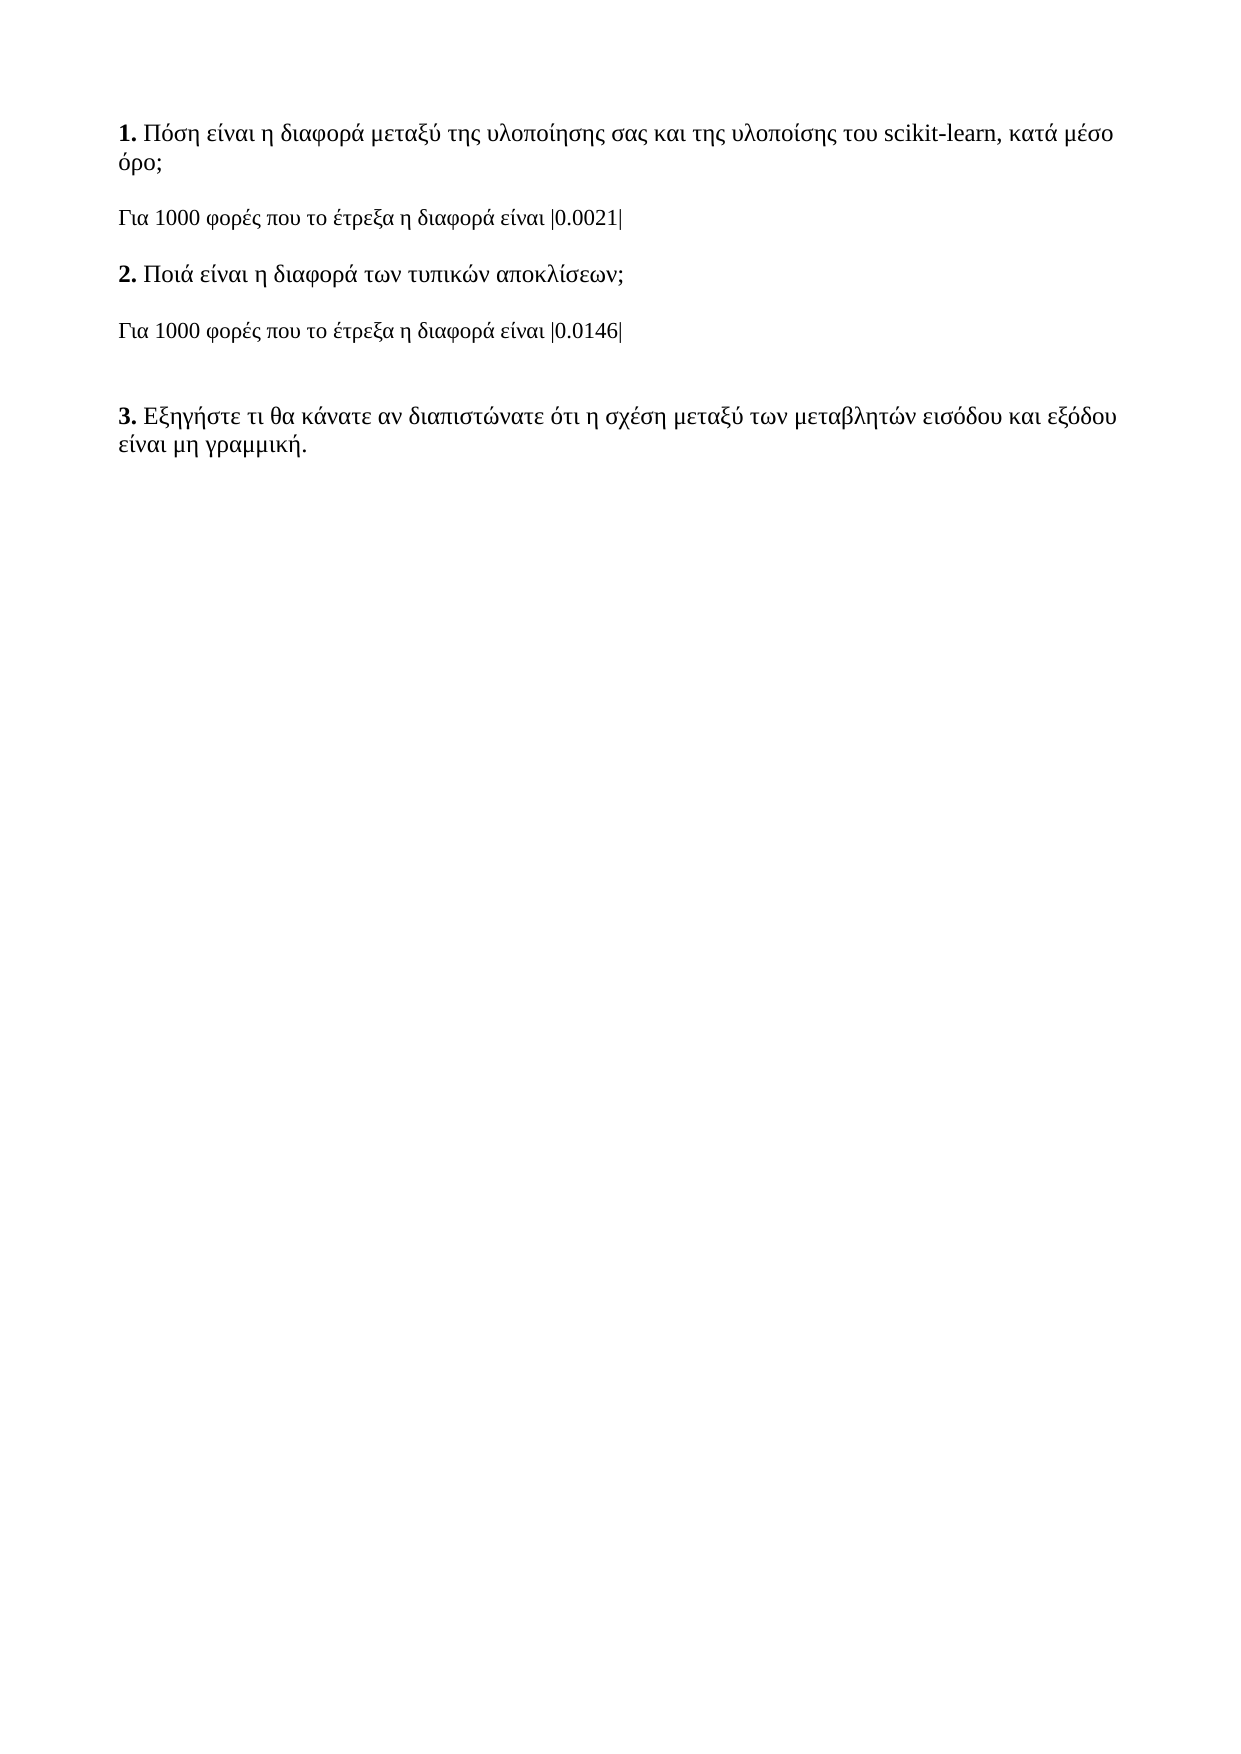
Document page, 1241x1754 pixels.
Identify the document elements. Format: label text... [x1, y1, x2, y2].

text Για 1000 φορές που το έτρεξα η διαφορά είναι |0.0146| [118, 317, 1122, 343]
text 1. Πόση είναι η διαφορά μεταξύ της υλοποίησης σας και της υλοποίσης του scikit-learn, κατά μέσο όρο; [118, 118, 1122, 176]
text 2. Ποιά είναι η διαφορά των τυπικών αποκλίσεων; [118, 259, 1122, 288]
text Για 1000 φορές που το έτρεξα η διαφορά είναι |0.0021| [118, 204, 1122, 231]
text 3. Εξηγήστε τι θα κάνατε αν διαπιστώνατε ότι η σχέση μεταξύ των μεταβλητών εισόδου και εξόδου είναι μη γραμμική. [118, 401, 1122, 458]
